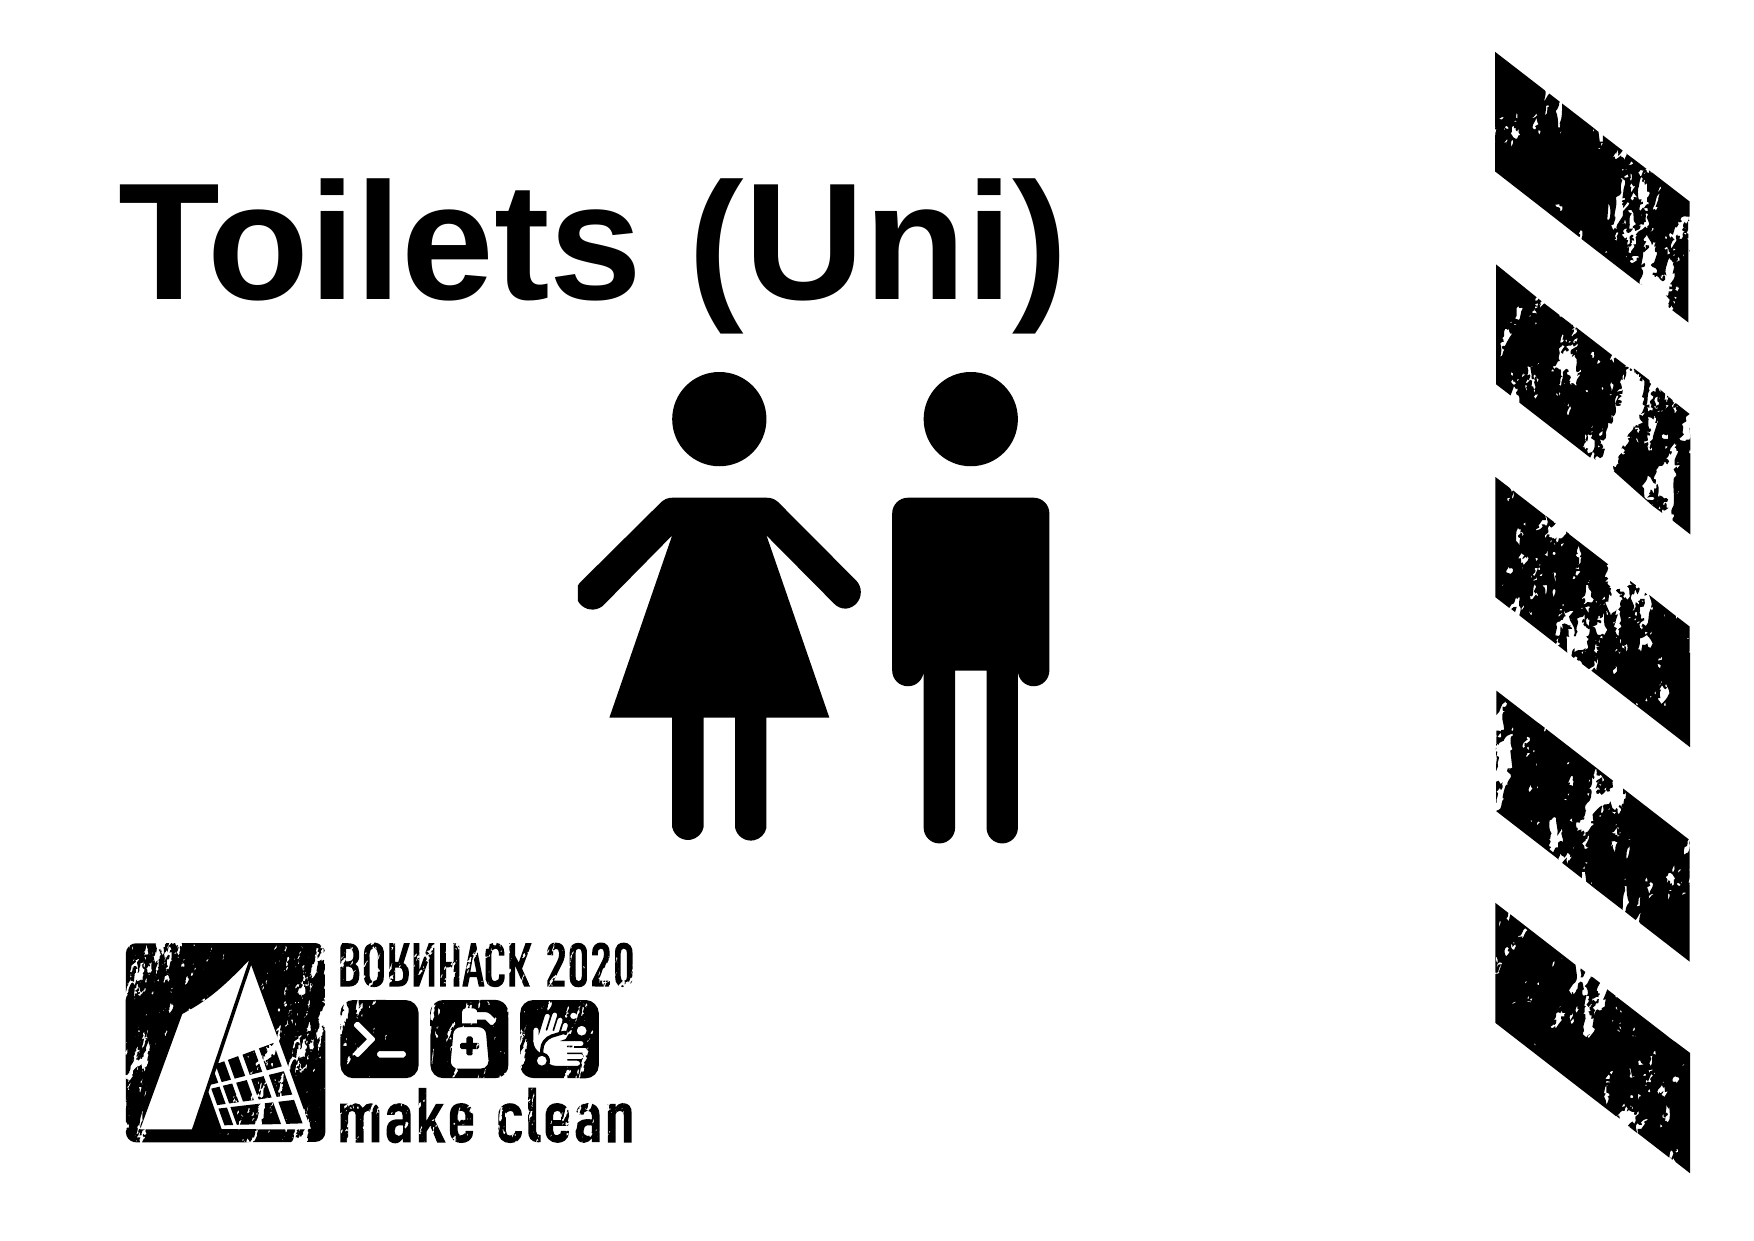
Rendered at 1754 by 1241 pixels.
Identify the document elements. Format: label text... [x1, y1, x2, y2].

title Toilets (Uni) [118, 143, 1316, 335]
